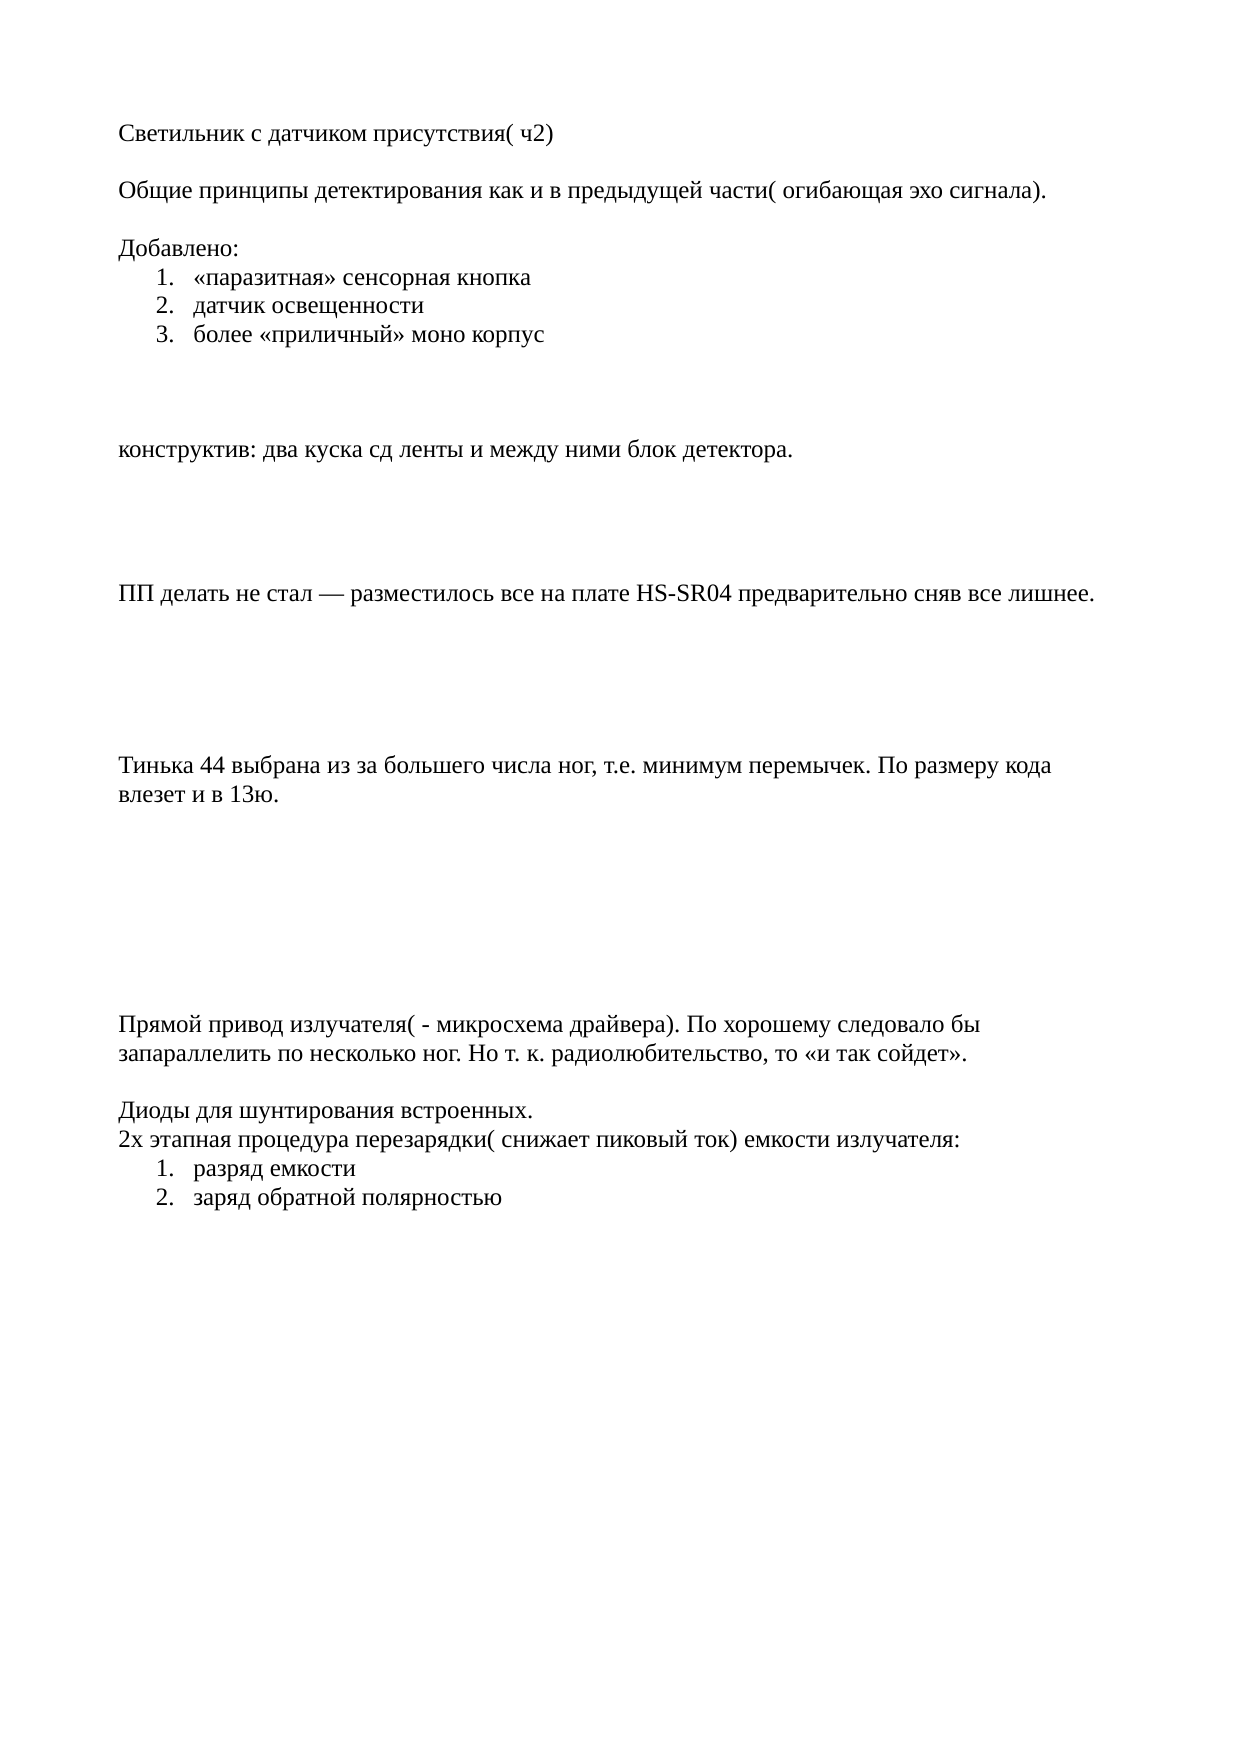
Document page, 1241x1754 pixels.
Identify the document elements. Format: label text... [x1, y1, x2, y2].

text Диоды для шунтирования встроенных. [118, 1096, 1122, 1124]
text ПП делать не стал — разместилось все на плате HS-SR04 предварительно сняв все лишнее. [118, 578, 1122, 607]
text Прямой привод излучателя( - микросхема драйвера). По хорошему следовало бы запараллелить по несколько ног. Но т. к. радиолюбительство, то «и так сойдет». [118, 1009, 1122, 1067]
text 2х этапная процедура перезарядки( снижает пиковый ток) емкости излучателя: [118, 1124, 1122, 1153]
list разряд емкости [156, 1153, 1122, 1182]
text Общие принципы детектирования как и в предыдущей части( огибающая эхо сигнала). [118, 176, 1122, 204]
text Светильник с датчиком присутствия( ч2) [118, 118, 1122, 147]
text Добавлено: [118, 233, 1122, 262]
text конструктив: два куска сд ленты и между ними блок детектора. [118, 434, 1122, 463]
list датчик освещенности [156, 291, 1122, 319]
list «паразитная» сенсорная кнопка [156, 262, 1122, 291]
text Тинька 44 выбрана из за большего числа ног, т.е. минимум перемычек. По размеру кода влезет и в 13ю. [118, 751, 1122, 808]
list заряд обратной полярностью [156, 1182, 1122, 1211]
list более «приличный» моно корпус [156, 319, 1122, 348]
